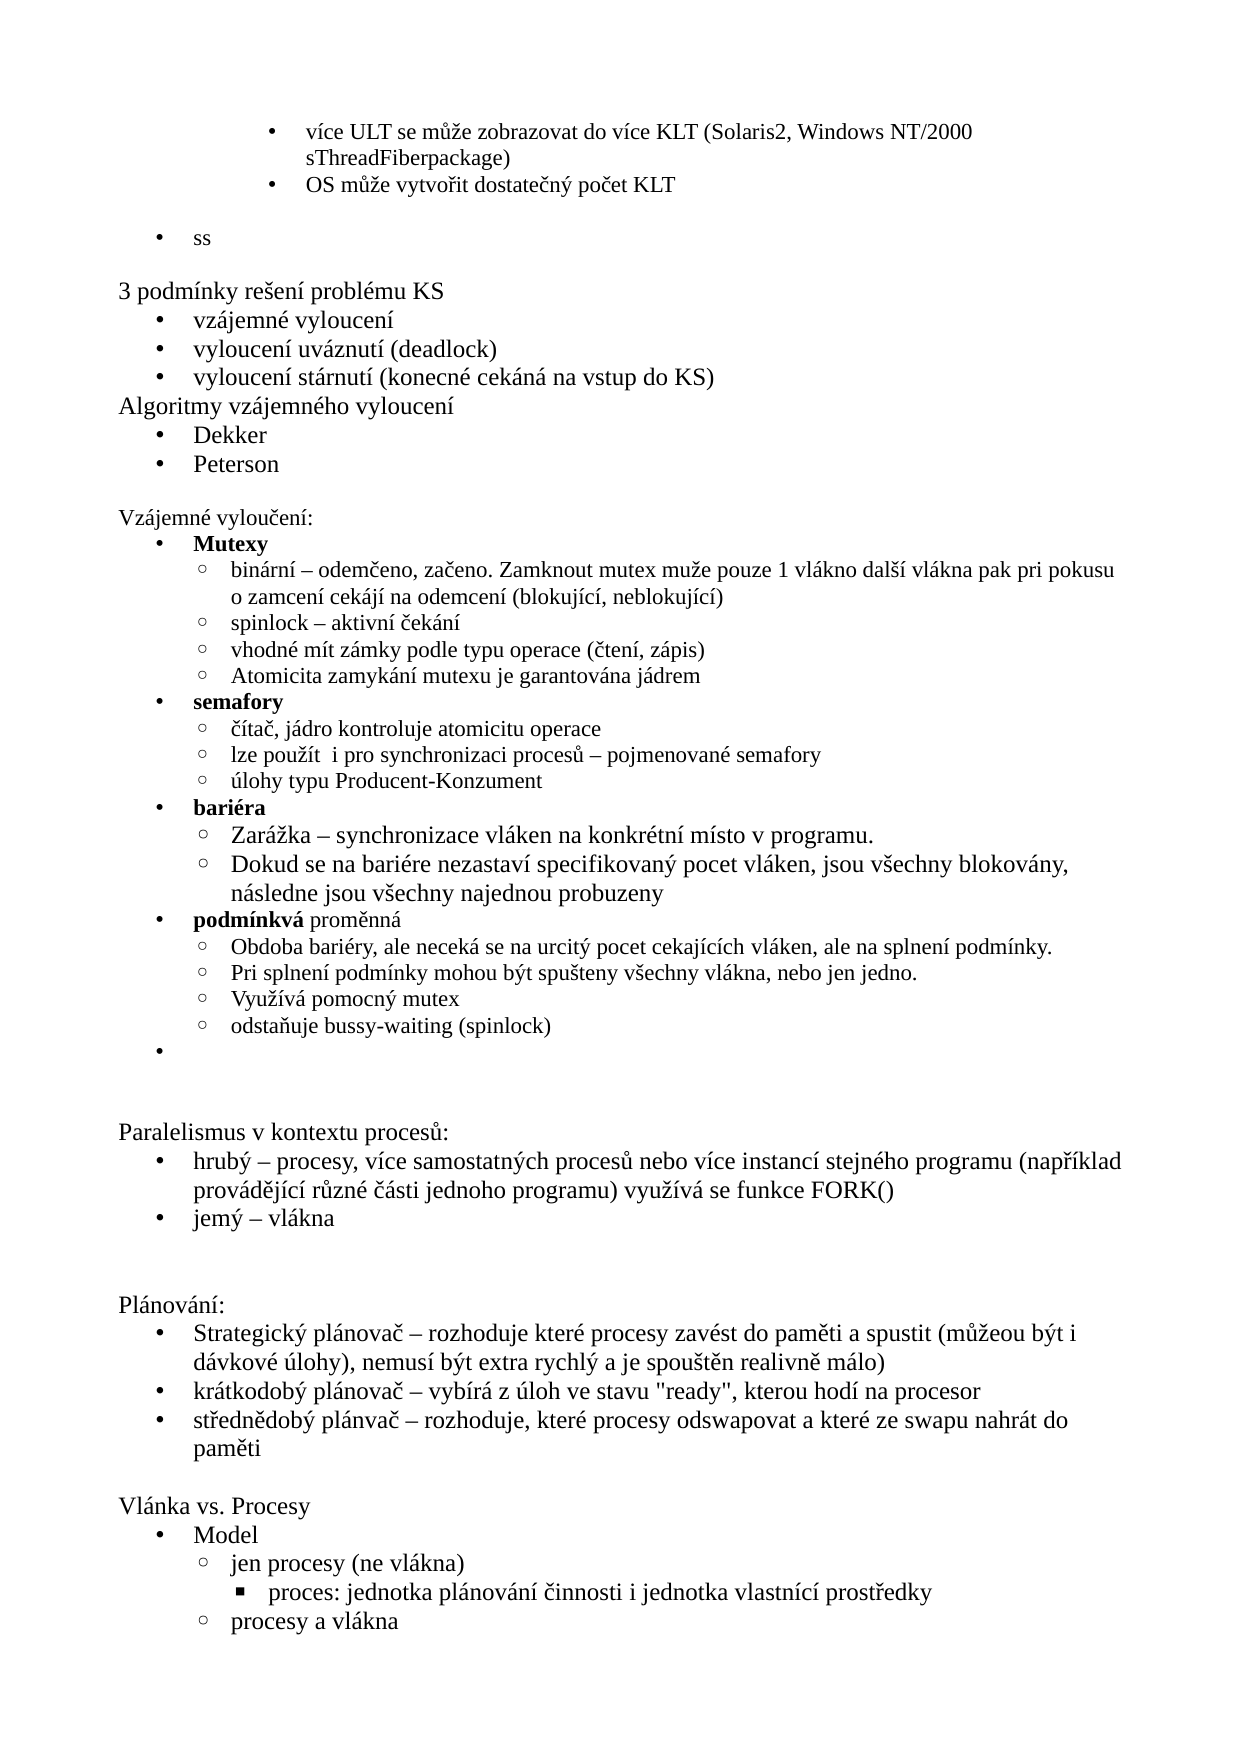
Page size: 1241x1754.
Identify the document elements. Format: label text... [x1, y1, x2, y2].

list Dokud se na bariére nezastaví specifikovaný pocet vláken, jsou všechny blokovány, následne jsou všechny najednou probuzeny [193, 849, 1122, 906]
list Pri splnení podmínky mohou být spušteny všechny vlákna, nebo jen jedno. [193, 959, 1122, 985]
text Algoritmy vzájemného vyloucení [118, 391, 1122, 420]
list hrubý – procesy, více samostatných procesů nebo více instancí stejného programu (například provádějící různé části jednoho programu) využívá se funkce FORK() [156, 1146, 1122, 1203]
list jen procesy (ne vlákna) [193, 1548, 1122, 1577]
list Mutexy [156, 530, 1122, 557]
list čítač, jádro kontroluje atomicitu operace [193, 715, 1122, 741]
list vyloucení stárnutí (konecné cekáná na vstup do KS) [156, 362, 1122, 391]
list Dekker [156, 420, 1122, 449]
list Obdoba bariéry, ale neceká se na urcitý pocet cekajících vláken, ale na splnení podmínky. [193, 933, 1122, 959]
list OS může vytvořit dostatečný počet KLT [268, 171, 1122, 197]
list krátkodobý plánovač – vybírá z úloh ve stavu "ready", kterou hodí na procesor [156, 1376, 1122, 1405]
list Zarážka – synchronizace vláken na konkrétní místo v programu. [193, 820, 1122, 849]
list podmínkvá proměnná [156, 906, 1122, 933]
text 3 podmínky rešení problému KS [118, 276, 1122, 305]
list Strategický plánovač – rozhoduje které procesy zavést do paměti a spustit (můžeou být i dávkové úlohy), nemusí být extra rychlý a je spouštěn realivně málo) [156, 1318, 1122, 1376]
list Peterson [156, 449, 1122, 477]
list ss [156, 223, 1122, 250]
list vhodné mít zámky podle typu operace (čtení, zápis) [193, 636, 1122, 662]
list semafory [156, 688, 1122, 715]
list vzájemné vyloucení [156, 305, 1122, 334]
list Atomicita zamykání mutexu je garantována jádrem [193, 662, 1122, 688]
list spinlock – aktivní čekání [193, 609, 1122, 636]
list úlohy typu Producent-Konzument [193, 767, 1122, 794]
list Model [156, 1520, 1122, 1548]
list střednědobý plánvač – rozhoduje, které procesy odswapovat a které ze swapu nahrát do paměti [156, 1405, 1122, 1462]
list Využívá pomocný mutex [193, 985, 1122, 1012]
list procesy a vlákna [193, 1606, 1122, 1635]
text Plánování: [118, 1290, 1122, 1318]
text Paralelismus v kontextu procesů: [118, 1117, 1122, 1146]
list lze použít i pro synchronizaci procesů – pojmenované semafory [193, 741, 1122, 767]
list jemý – vlákna [156, 1203, 1122, 1232]
text Vzájemné vyloučení: [118, 504, 1122, 530]
list více ULT se může zobrazovat do více KLT (Solaris2, Windows NT/2000 sThreadFiberpackage) [268, 118, 1122, 171]
list odstaňuje bussy-waiting (spinlock) [193, 1012, 1122, 1038]
list proces: jednotka plánování činnosti i jednotka vlastnící prostředky [231, 1577, 1122, 1606]
list bariéra [156, 794, 1122, 820]
list binární – odemčeno, začeno. Zamknout mutex muže pouze 1 vlákno další vlákna pak pri pokusu o zamcení cekájí na odemcení (blokující, neblokující) [193, 557, 1122, 609]
text Vlánka vs. Procesy [118, 1491, 1122, 1520]
list vyloucení uváznutí (deadlock) [156, 334, 1122, 362]
